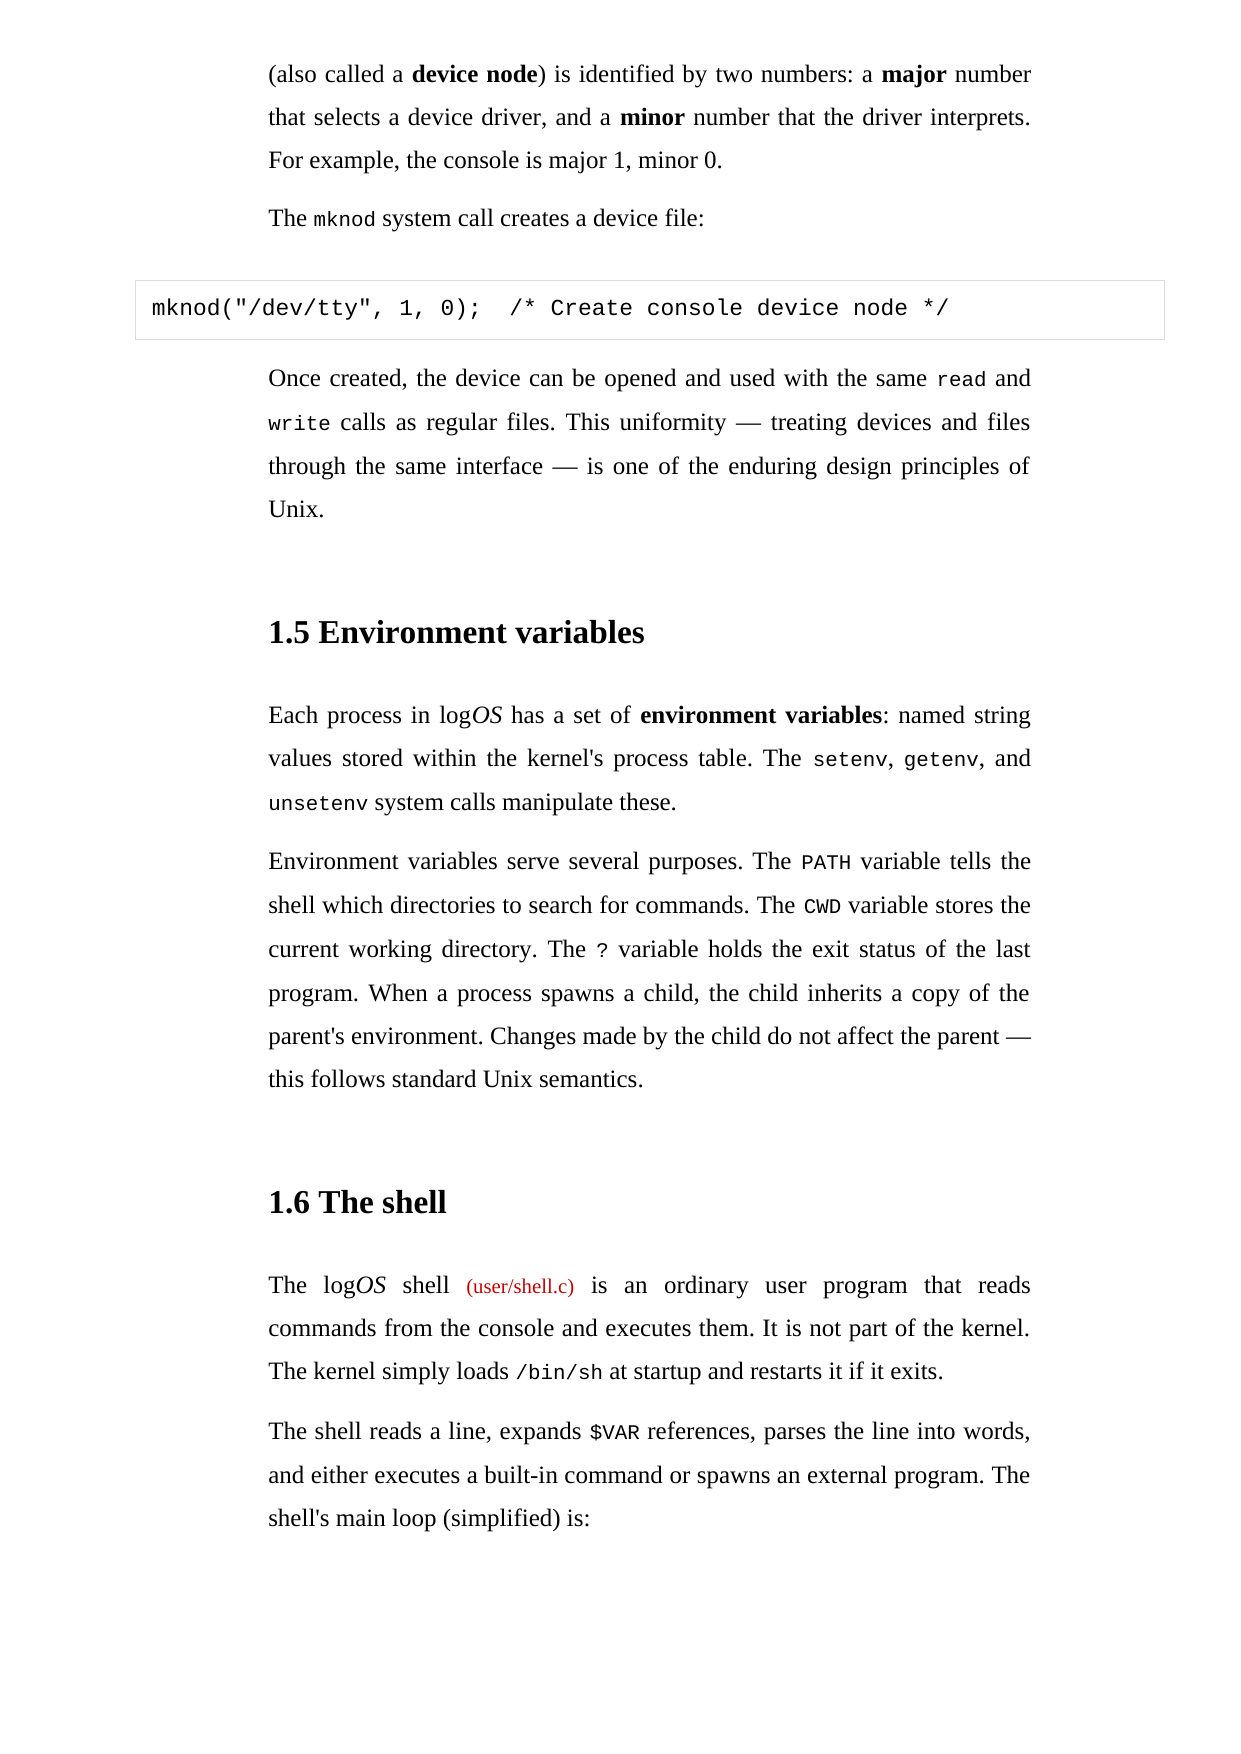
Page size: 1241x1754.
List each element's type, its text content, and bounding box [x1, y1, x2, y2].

text Each process in logOS has a set of environment variables: named string values stored within the kernel's process table. The setenv, getenv, and unsetenv system calls manipulate these. [268, 700, 1031, 817]
text (also called a device node) is identified by two numbers: a major number that selects a device driver, and a minor number that the driver interprets. For example, the console is major 1, minor 0. [268, 59, 1031, 174]
subtitle 1.6 The shell [268, 1183, 1031, 1221]
subtitle 1.5 Environment variables [268, 612, 1031, 651]
text mknod("/dev/tty", 1, 0); /* Create console device node */ [136, 281, 1164, 339]
text Environment variables serve several purposes. The PATH variable tells the shell which directories to search for commands. The CWD variable stores the current working directory. The ? variable holds the exit status of the last program. When a process spawns a child, the child inherits a copy of the parent's environment. Changes made by the child do not affect the parent — this follows standard Unix semantics. [268, 846, 1031, 1093]
text The shell reads a line, expands $VAR references, parses the line into words, and either executes a built-in command or spawns an external program. The shell's main loop (simplified) is: [268, 1416, 1031, 1532]
text The mknod system call creates a device file: [268, 203, 1031, 233]
text The logOS shell (user/shell.c) is an ordinary user program that reads commands from the console and executes them. It is not part of the kernel. The kernel simply loads /bin/sh at startup and restarts it if it exits. [268, 1270, 1031, 1386]
text Once created, the device can be opened and used with the same read and write calls as regular files. This uniformity — treating devices and files through the same interface — is one of the enduring design principles of Unix. [268, 363, 1031, 523]
